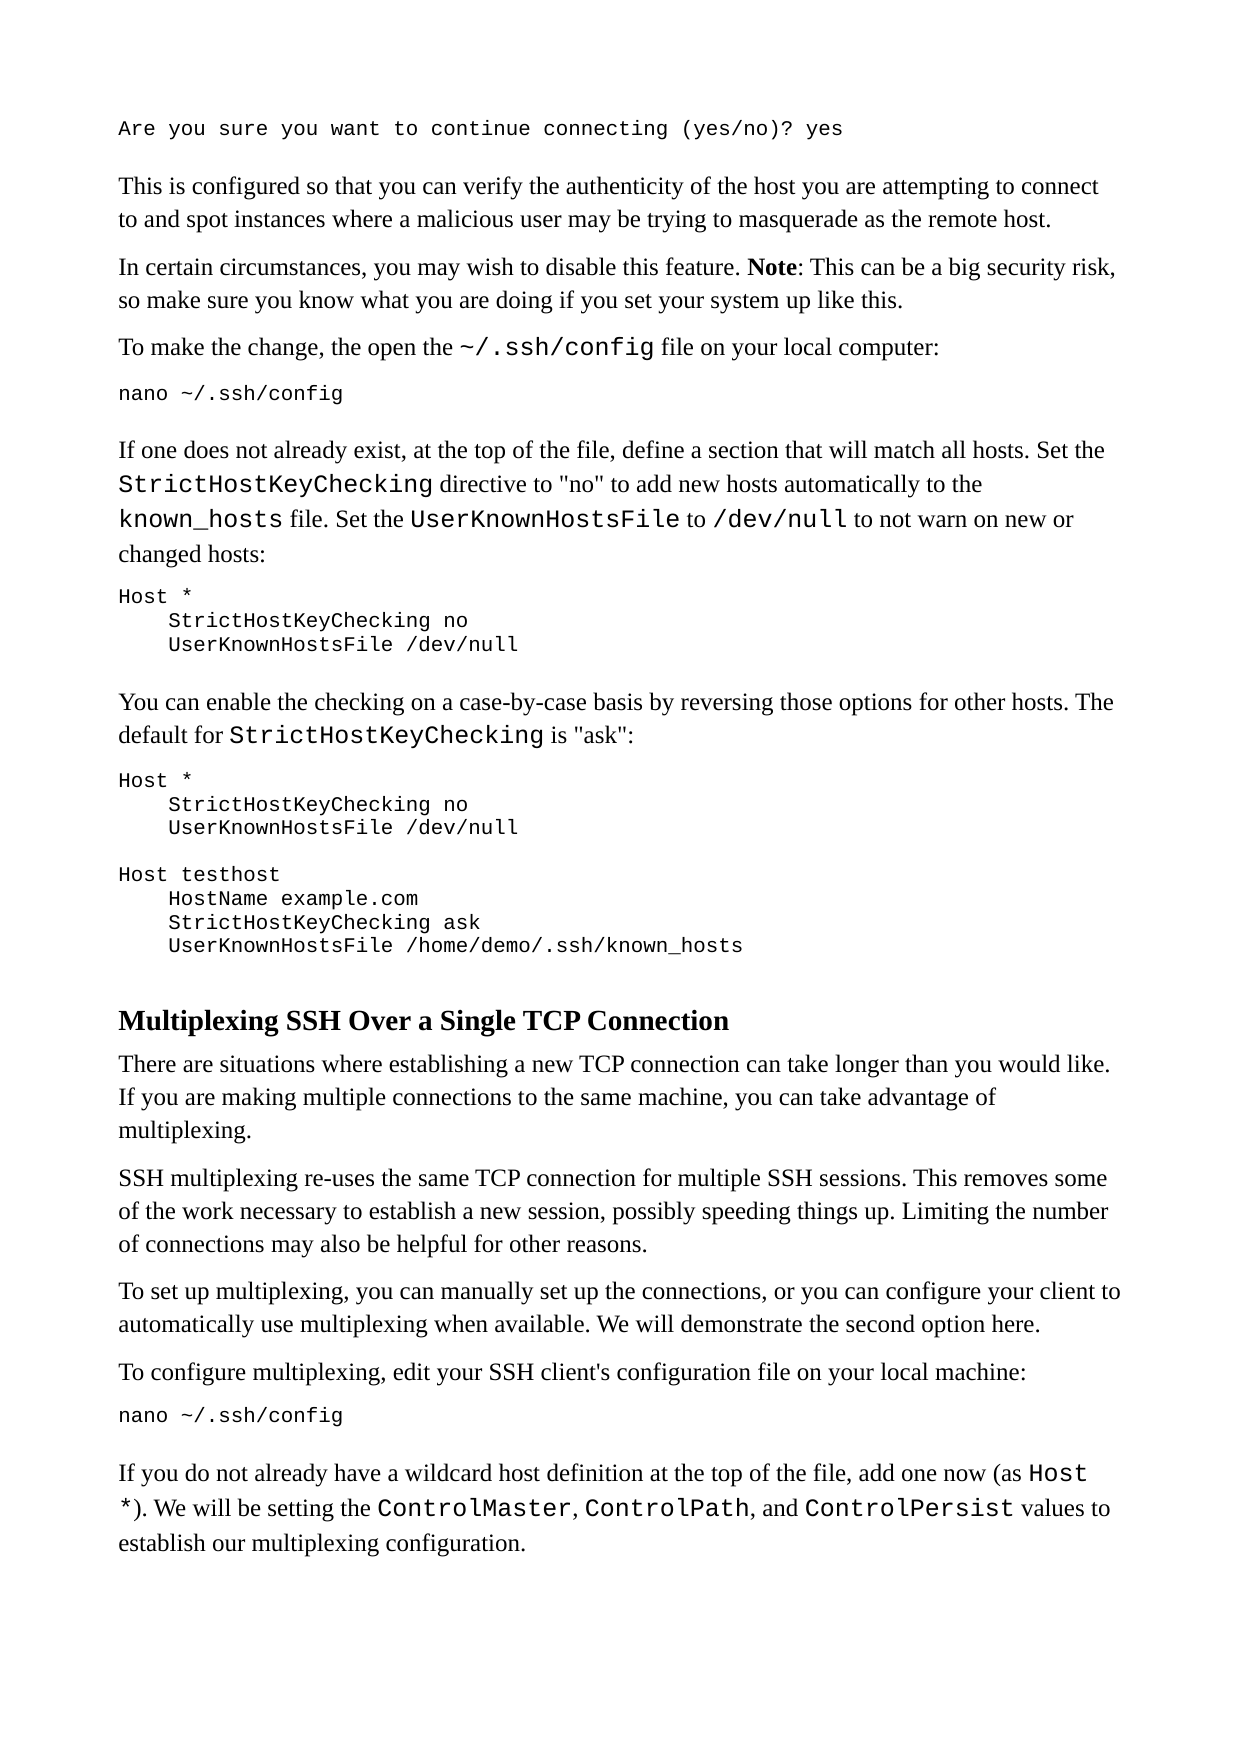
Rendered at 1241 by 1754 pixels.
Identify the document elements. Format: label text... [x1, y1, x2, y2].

text You can enable the checking on a case-by-case basis by reversing those options for other hosts. The default for StrictHostKeyChecking is "ask": [118, 687, 1122, 751]
text To configure multiplexing, edit your SSH client's configuration file on your local machine: [118, 1357, 1122, 1386]
text HostName example.com [118, 888, 1122, 912]
text To set up multiplexing, you can manually set up the connections, or you can configure your client to automatically use multiplexing when available. We will demonstrate the second option here. [118, 1276, 1122, 1338]
text nano ~/.ssh/config [118, 382, 1122, 406]
text Host * [118, 770, 1122, 793]
text UserKnownHostsFile /home/demo/.ssh/known_hosts [118, 935, 1122, 959]
text StrictHostKeyChecking ask [118, 912, 1122, 935]
text Host testhost [118, 864, 1122, 888]
text There are situations where establishing a new TCP connection can take longer than you would like. If you are making multiple connections to the same machine, you can take advantage of multiplexing. [118, 1049, 1122, 1144]
subtitle Multiplexing SSH Over a Single TCP Connection [118, 1003, 1122, 1037]
text SSH multiplexing re-uses the same TCP connection for multiple SSH sessions. This removes some of the work necessary to establish a new session, possibly speeding things up. Limiting the number of connections may also be helpful for other reasons. [118, 1163, 1122, 1258]
text If one does not already exist, at the top of the file, define a section that will match all hosts. Set the StrictHostKeyChecking directive to "no" to add new hosts automatically to the known_hosts file. Set the UserKnownHostsFile to /dev/null to not warn on new or changed hosts: [118, 436, 1122, 568]
text UserKnownHostsFile /dev/null [118, 634, 1122, 657]
text Host * [118, 586, 1122, 610]
text StrictHostKeyChecking no [118, 610, 1122, 634]
text To make the change, the open the ~/.ssh/config file on your local computer: [118, 332, 1122, 363]
text This is configured so that you can verify the authenticity of the host you are attempting to connect to and spot instances where a malicious user may be trying to masquerade as the remote host. [118, 171, 1122, 233]
text If you do not already have a wildcard host definition at the top of the file, add one now (as Host *). We will be setting the ControlMaster, ControlPath, and ControlPersist values to establish our multiplexing configuration. [118, 1458, 1122, 1557]
text In certain circumstances, you may wish to disable this feature. Note: This can be a big security risk, so make sure you know what you are doing if you set your system up like this. [118, 252, 1122, 314]
text StrictHostKeyChecking no [118, 793, 1122, 817]
text nano ~/.ssh/config [118, 1405, 1122, 1428]
text Are you sure you want to continue connecting (yes/no)? yes [118, 118, 1122, 142]
text UserKnownHostsFile /dev/null [118, 817, 1122, 841]
